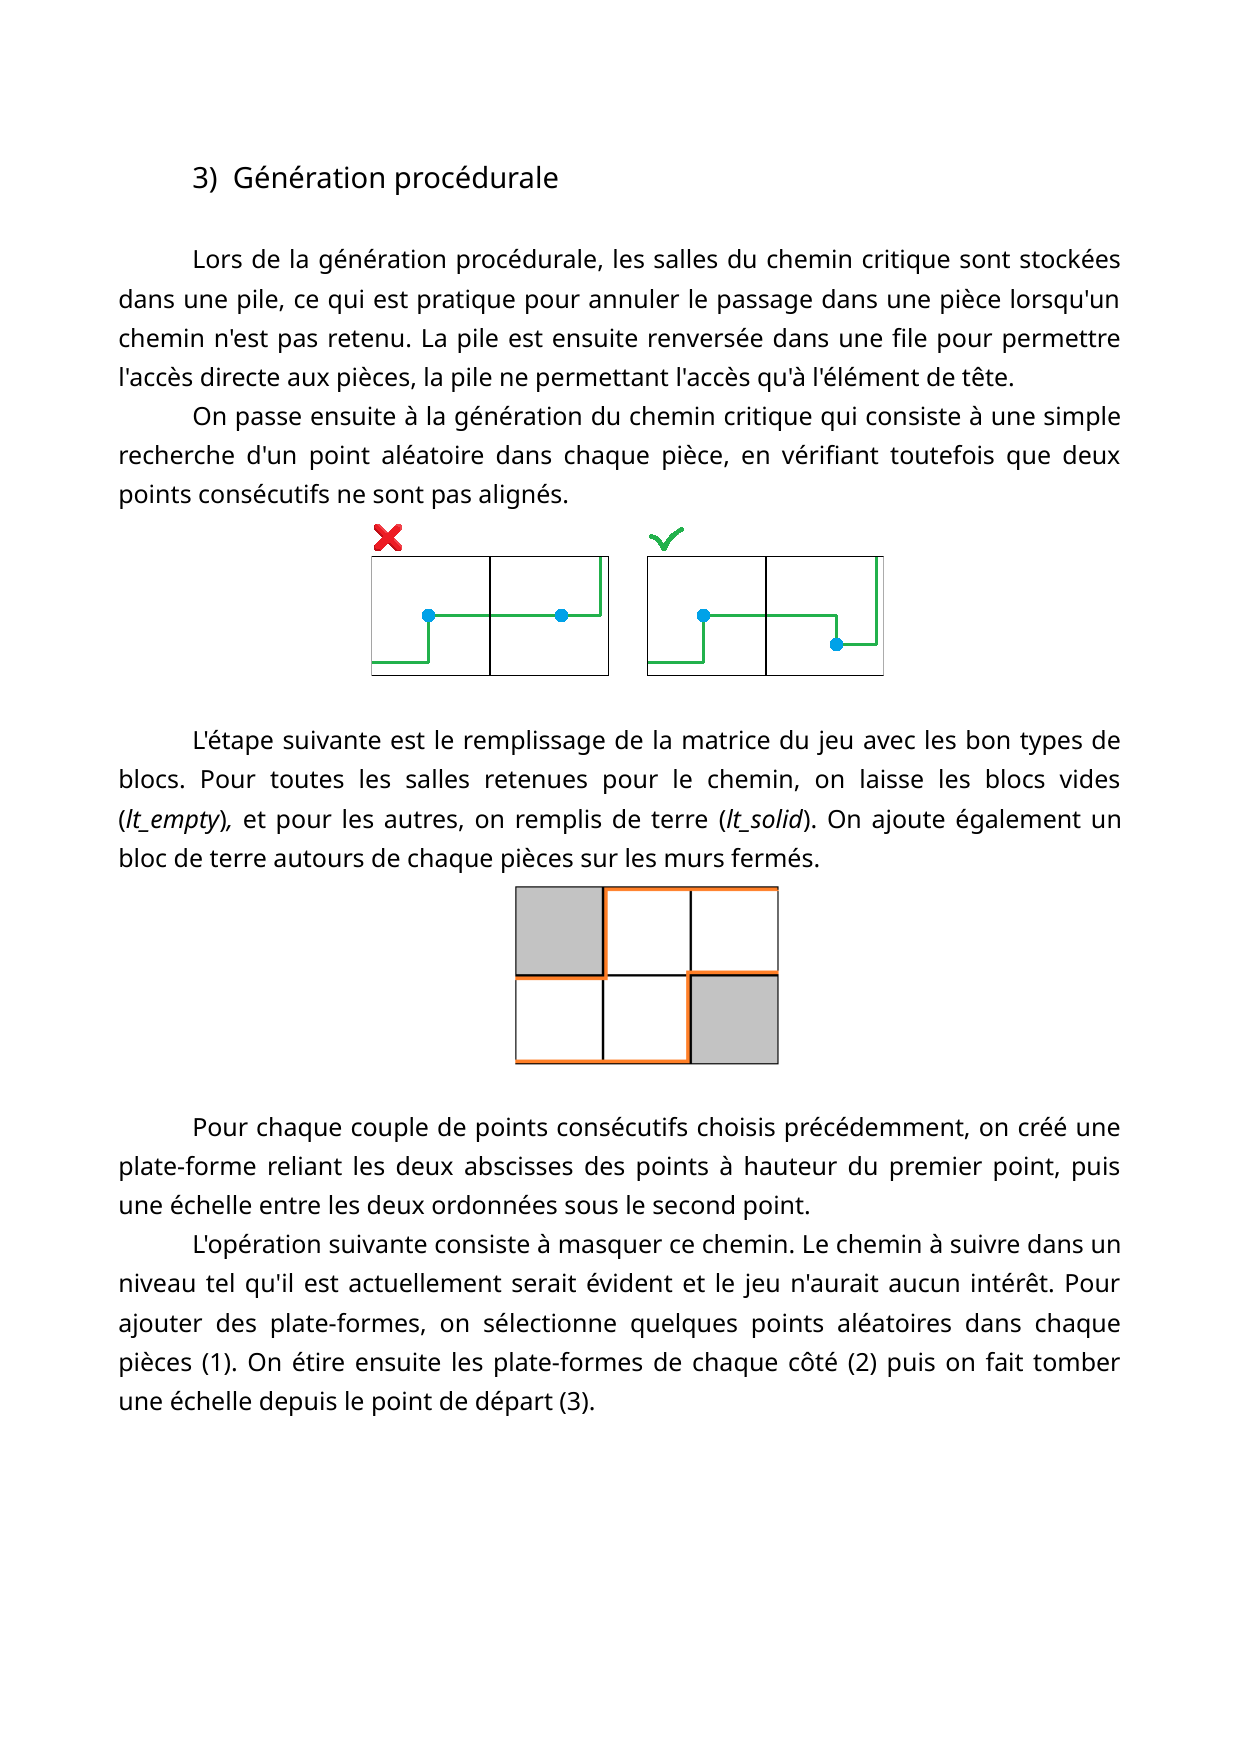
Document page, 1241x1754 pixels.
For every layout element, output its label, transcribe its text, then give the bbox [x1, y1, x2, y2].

text L'opération suivante consiste à masquer ce chemin. Le chemin à suivre dans un niveau tel qu'il est actuellement serait évident et le jeu n'aurait aucun intérêt. Pour ajouter des plate-formes, on sélectionne quelques points aléatoires dans chaque pièces (1). On étire ensuite les plate-formes de chaque côté (2) puis on fait tomber une échelle depuis le point de départ (3). [118, 1227, 1122, 1418]
text L'étape suivante est le remplissage de la matrice du jeu avec les bon types de blocs. Pour toutes les salles retenues pour le chemin, on laisse les blocs vides (lt_empty), et pour les autres, on remplis de terre (lt_solid). On ajoute également un bloc de terre autours de chaque pièces sur les murs fermés. [118, 723, 1122, 874]
text Lors de la génération procédurale, les salles du chemin critique sont stockées dans une pile, ce qui est pratique pour annuler le passage dans une pièce lorsqu'un chemin n'est pas retenu. La pile est ensuite renversée dans une file pour permettre l'accès directe aux pièces, la pile ne permettant l'accès qu'à l'élément de tête. [118, 242, 1122, 394]
text 3) Génération procédurale [118, 157, 1122, 197]
text Pour chaque couple de points consécutifs choisis précédemment, on créé une plate-forme reliant les deux abscisses des points à hauteur du premier point, puis une échelle entre les deux ordonnées sous le second point. [118, 1109, 1122, 1222]
text On passe ensuite à la génération du chemin critique qui consiste à une simple recherche d'un point aléatoire dans chaque pièce, en vérifiant toutefois que deux points consécutifs ne sont pas alignés. [118, 399, 1122, 511]
